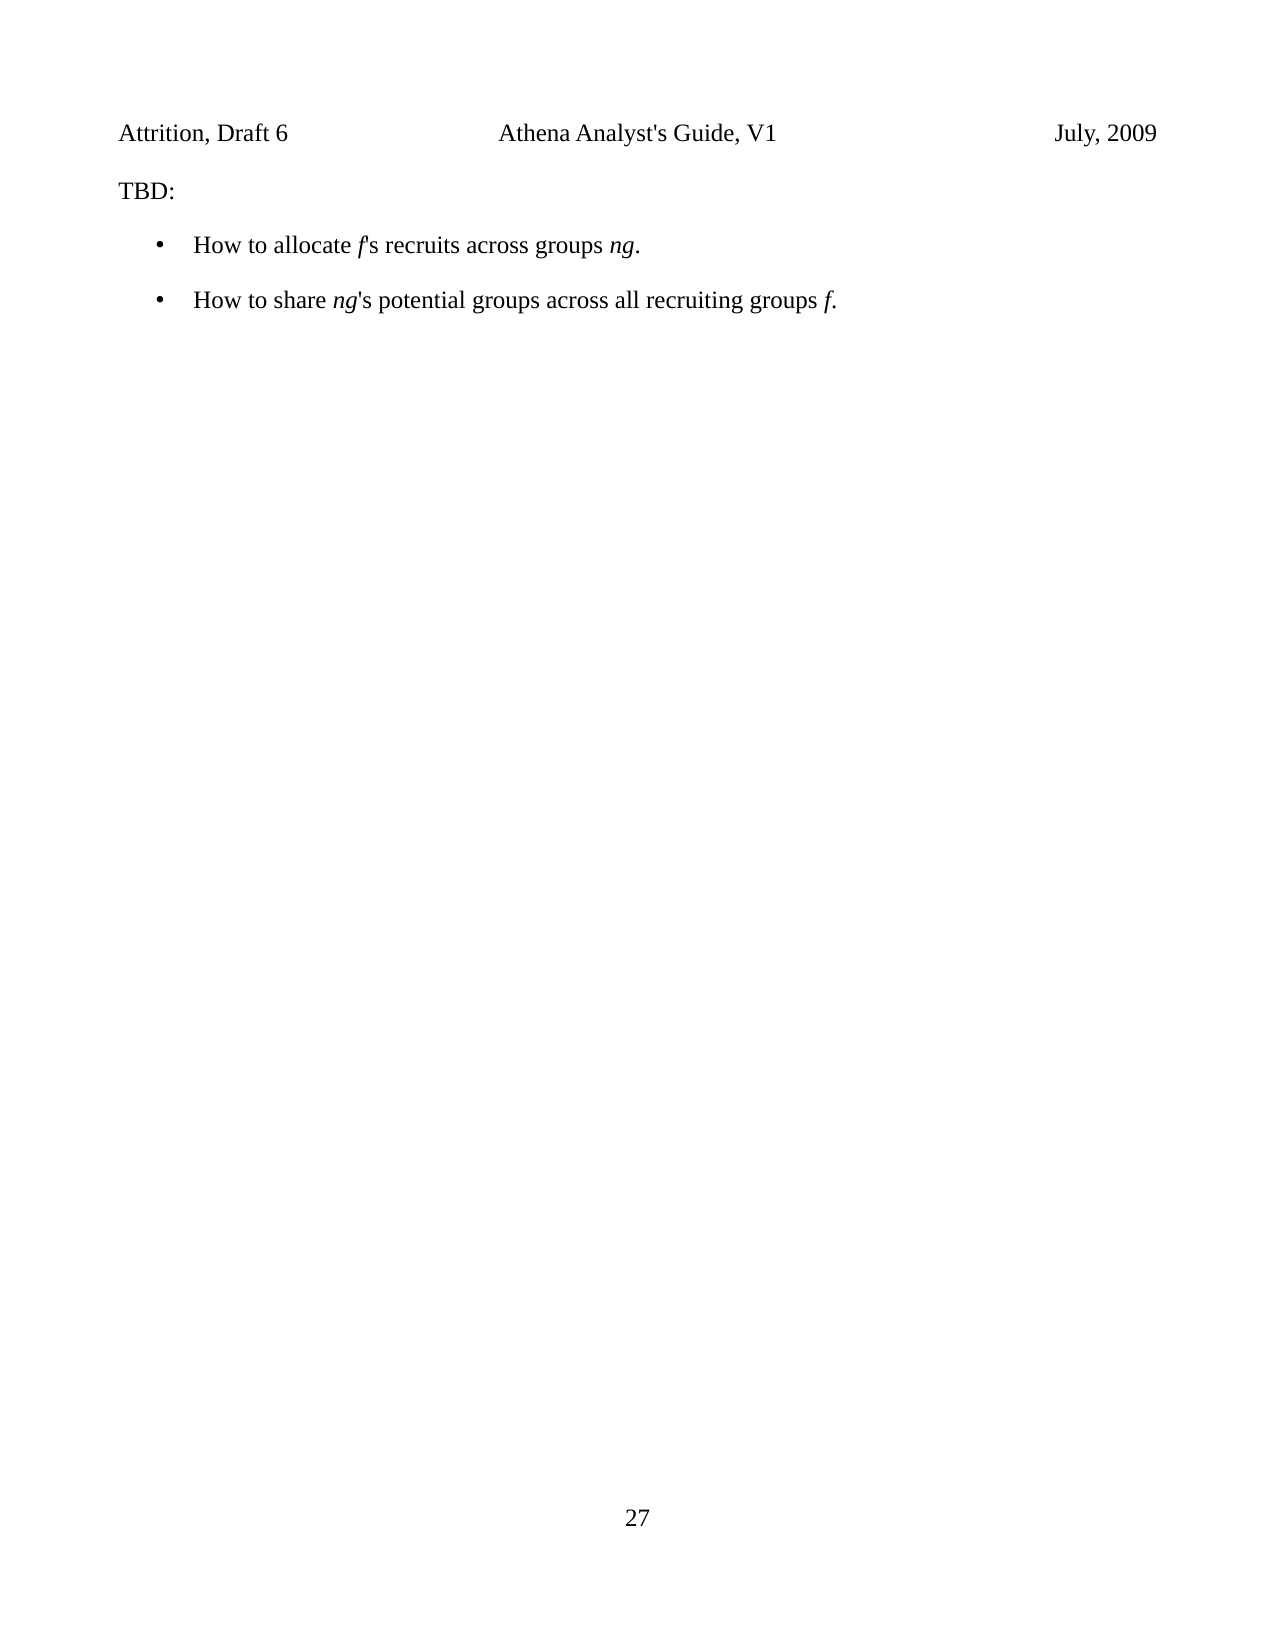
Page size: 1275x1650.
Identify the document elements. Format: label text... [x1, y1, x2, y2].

list How to share ng's potential groups across all recruiting groups f. [156, 285, 1157, 314]
text TBD: [118, 176, 1157, 205]
list How to allocate f's recruits across groups ng. [156, 231, 1157, 259]
